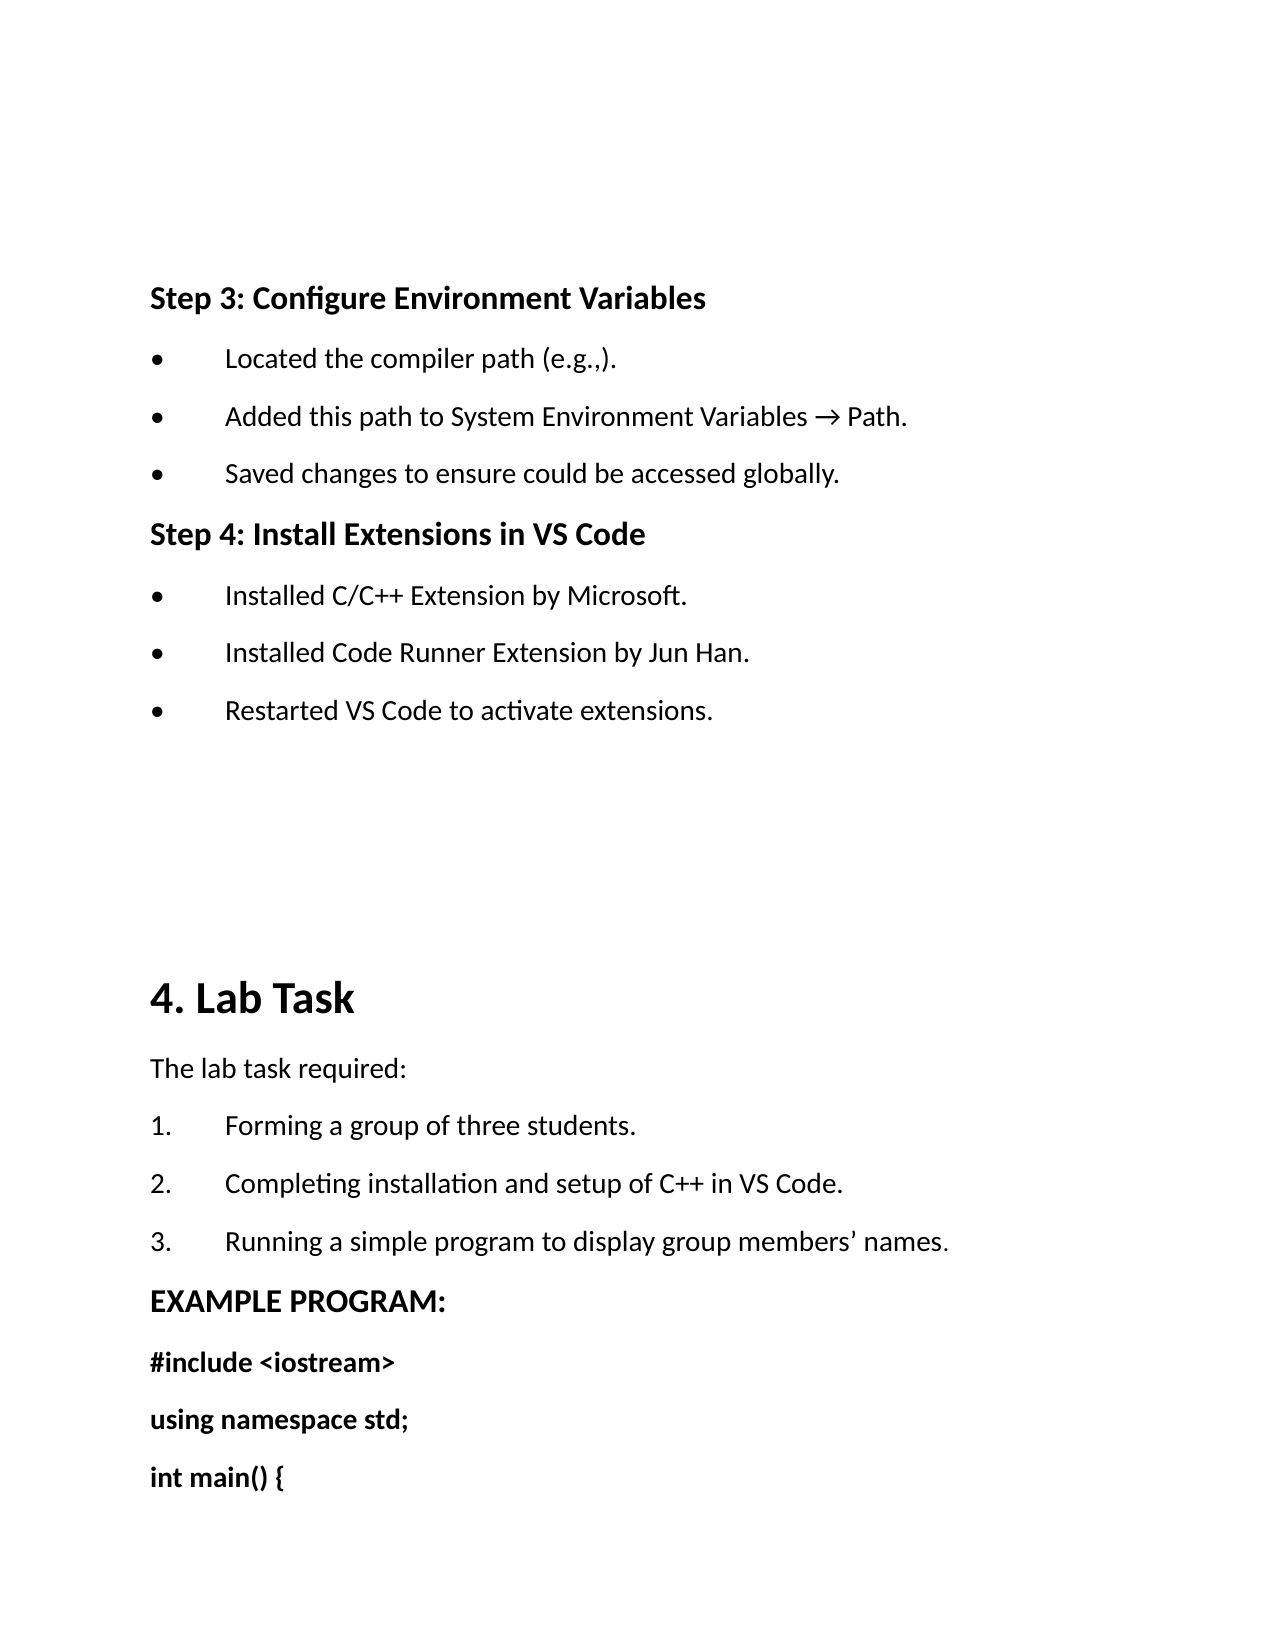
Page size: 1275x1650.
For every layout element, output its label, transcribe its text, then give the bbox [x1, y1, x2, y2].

text Step 4: Install Extensions in VS Code [150, 513, 1125, 554]
text • Added this path to System Environment Variables → Path. [150, 398, 1125, 433]
text • Installed Code Runner Extension by Jun Han. [150, 634, 1125, 670]
text 3. Running a simple program to display group members’ names. [150, 1223, 1125, 1258]
text 4. Lab Task [150, 969, 1125, 1025]
text 2. Completing installation and setup of C++ in VS Code. [150, 1165, 1125, 1201]
text Step 3: Configure Environment Variables [150, 277, 1125, 318]
text int main() { [150, 1459, 1125, 1494]
text The lab task required: [150, 1050, 1125, 1085]
text using namespace std; [150, 1401, 1125, 1437]
text 1. Forming a group of three students. [150, 1107, 1125, 1143]
text • Restarted VS Code to activate extensions. [150, 692, 1125, 727]
text • Located the compiler path (e.g.,). [150, 340, 1125, 376]
text • Installed C/C++ Extension by Microsoft. [150, 577, 1125, 612]
text • Saved changes to ensure could be accessed globally. [150, 456, 1125, 491]
text EXAMPLE PROGRAM: [150, 1280, 1125, 1321]
text #include <iostream> [150, 1344, 1125, 1379]
